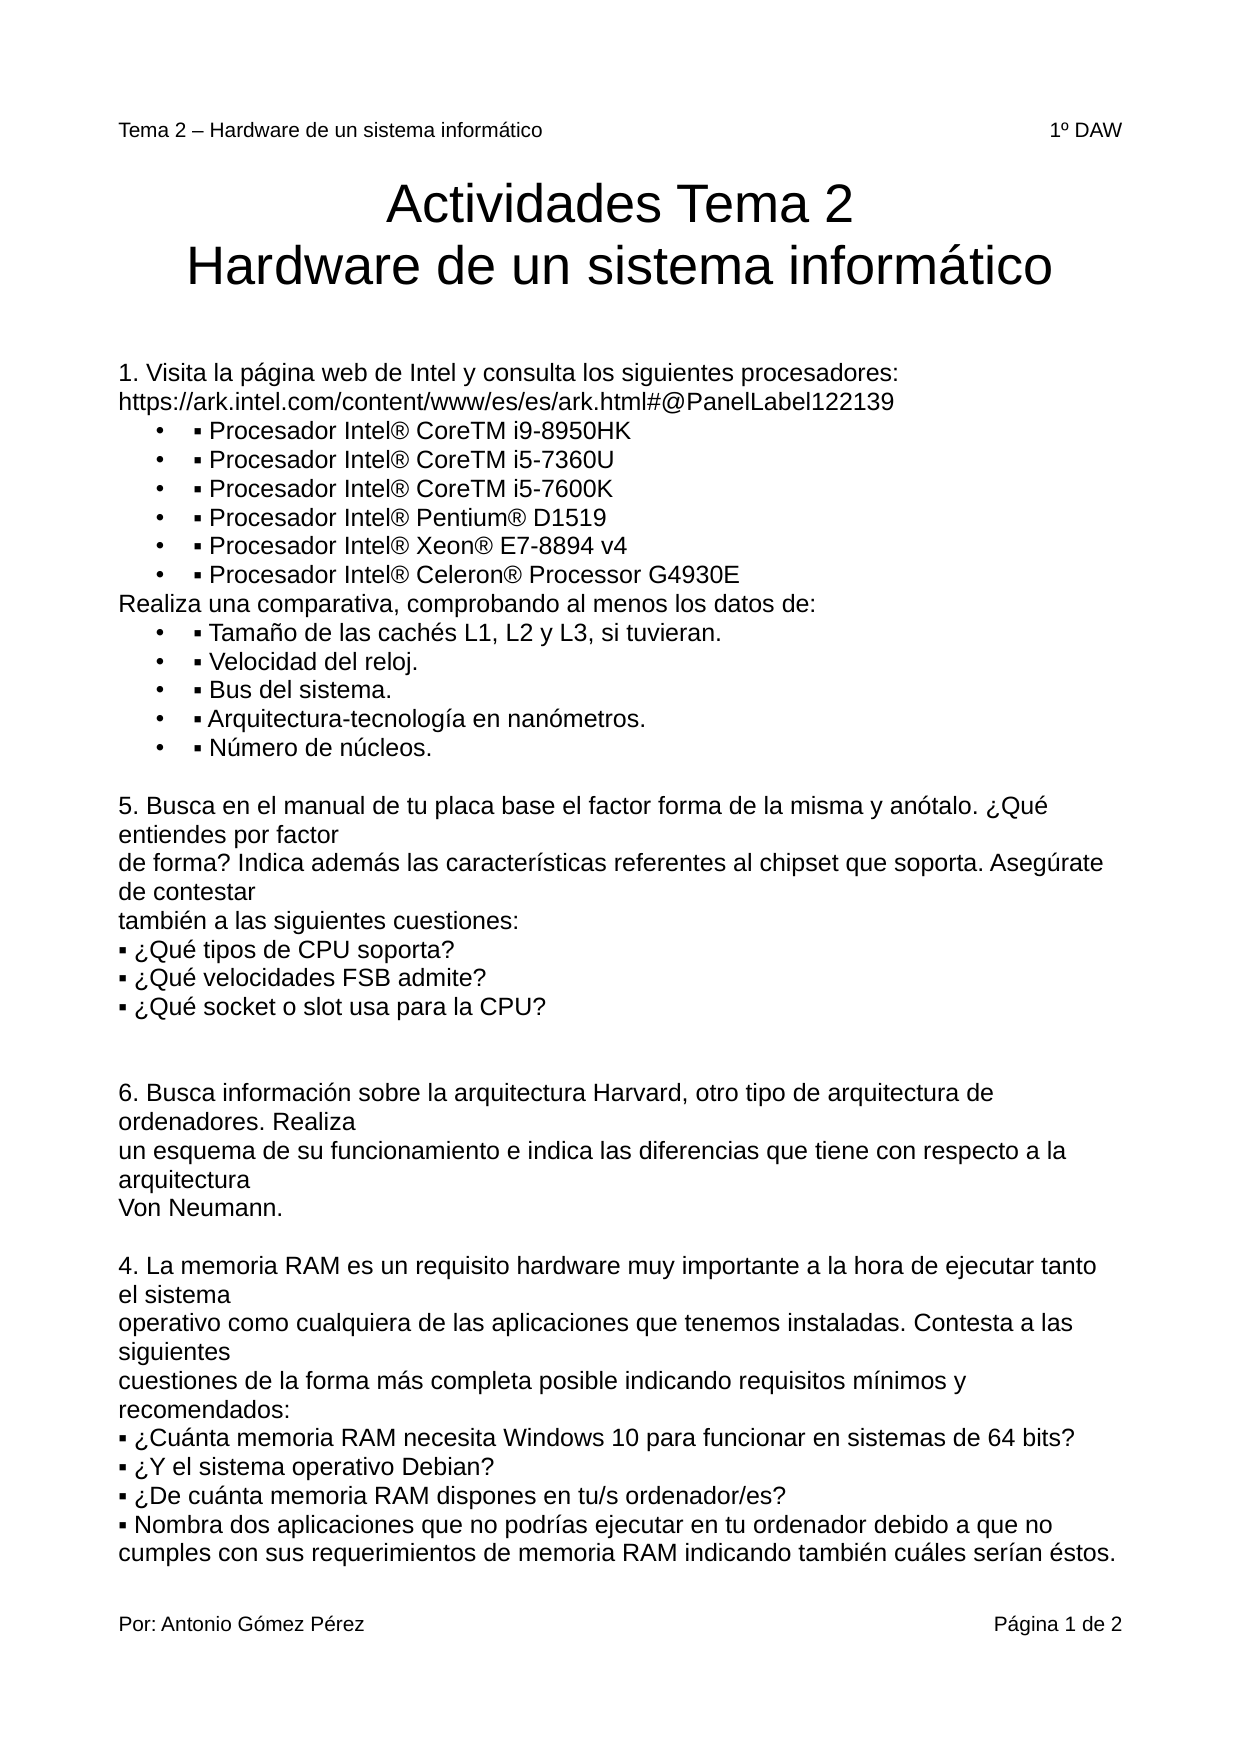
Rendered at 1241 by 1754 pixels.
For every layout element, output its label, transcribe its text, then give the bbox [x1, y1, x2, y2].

list ▪ Bus del sistema. [156, 676, 1122, 704]
text https://ark.intel.com/content/www/es/es/ark.html#@PanelLabel122139 [118, 387, 1122, 416]
text un esquema de su funcionamiento e indica las diferencias que tiene con respecto a la arquitectura [118, 1136, 1122, 1193]
text ▪ ¿Qué tipos de CPU soporta? [118, 934, 1122, 963]
text ▪ ¿Qué velocidades FSB admite? [118, 963, 1122, 992]
text de forma? Indica además las características referentes al chipset que soporta. Asegúrate de contestar [118, 848, 1122, 906]
text Hardware de un sistema informático [118, 234, 1122, 296]
list ▪ Procesador Intel® CoreTM i5-7360U [156, 445, 1122, 474]
list ▪ Arquitectura-tecnología en nanómetros. [156, 704, 1122, 733]
list ▪ Velocidad del reloj. [156, 647, 1122, 676]
list ▪ Procesador Intel® CoreTM i5-7600K [156, 474, 1122, 502]
text Actividades Tema 2 [118, 172, 1122, 234]
text 4. La memoria RAM es un requisito hardware muy importante a la hora de ejecutar tanto el sistema [118, 1251, 1122, 1308]
text ▪ ¿Y el sistema operativo Debian? [118, 1452, 1122, 1481]
text Realiza una comparativa, comprobando al menos los datos de: [118, 589, 1122, 618]
text ▪ ¿De cuánta memoria RAM dispones en tu/s ordenador/es? [118, 1481, 1122, 1509]
list ▪ Número de núcleos. [156, 733, 1122, 762]
text ▪ ¿Qué socket o slot usa para la CPU? [118, 992, 1122, 1021]
text cuestiones de la forma más completa posible indicando requisitos mínimos y recomendados: [118, 1366, 1122, 1423]
text 6. Busca información sobre la arquitectura Harvard, otro tipo de arquitectura de ordenadores. Realiza [118, 1078, 1122, 1136]
text 1. Visita la página web de Intel y consulta los siguientes procesadores: [118, 358, 1122, 387]
list ▪ Procesador Intel® Celeron® Processor G4930E [156, 560, 1122, 589]
text ▪ ¿Cuánta memoria RAM necesita Windows 10 para funcionar en sistemas de 64 bits? [118, 1423, 1122, 1452]
text también a las siguientes cuestiones: [118, 906, 1122, 934]
list ▪ Procesador Intel® Xeon® E7-8894 v4 [156, 531, 1122, 560]
list ▪ Procesador Intel® Pentium® D1519 [156, 502, 1122, 531]
text Von Neumann. [118, 1193, 1122, 1222]
text 5. Busca en el manual de tu placa base el factor forma de la misma y anótalo. ¿Qué entiendes por factor [118, 791, 1122, 848]
text operativo como cualquiera de las aplicaciones que tenemos instaladas. Contesta a las siguientes [118, 1308, 1122, 1366]
list ▪ Procesador Intel® CoreTM i9-8950HK [156, 416, 1122, 445]
list ▪ Tamaño de las cachés L1, L2 y L3, si tuvieran. [156, 618, 1122, 647]
text ▪ Nombra dos aplicaciones que no podrías ejecutar en tu ordenador debido a que no cumples con sus requerimientos de memoria RAM indicando también cuáles serían éstos. [118, 1509, 1122, 1567]
